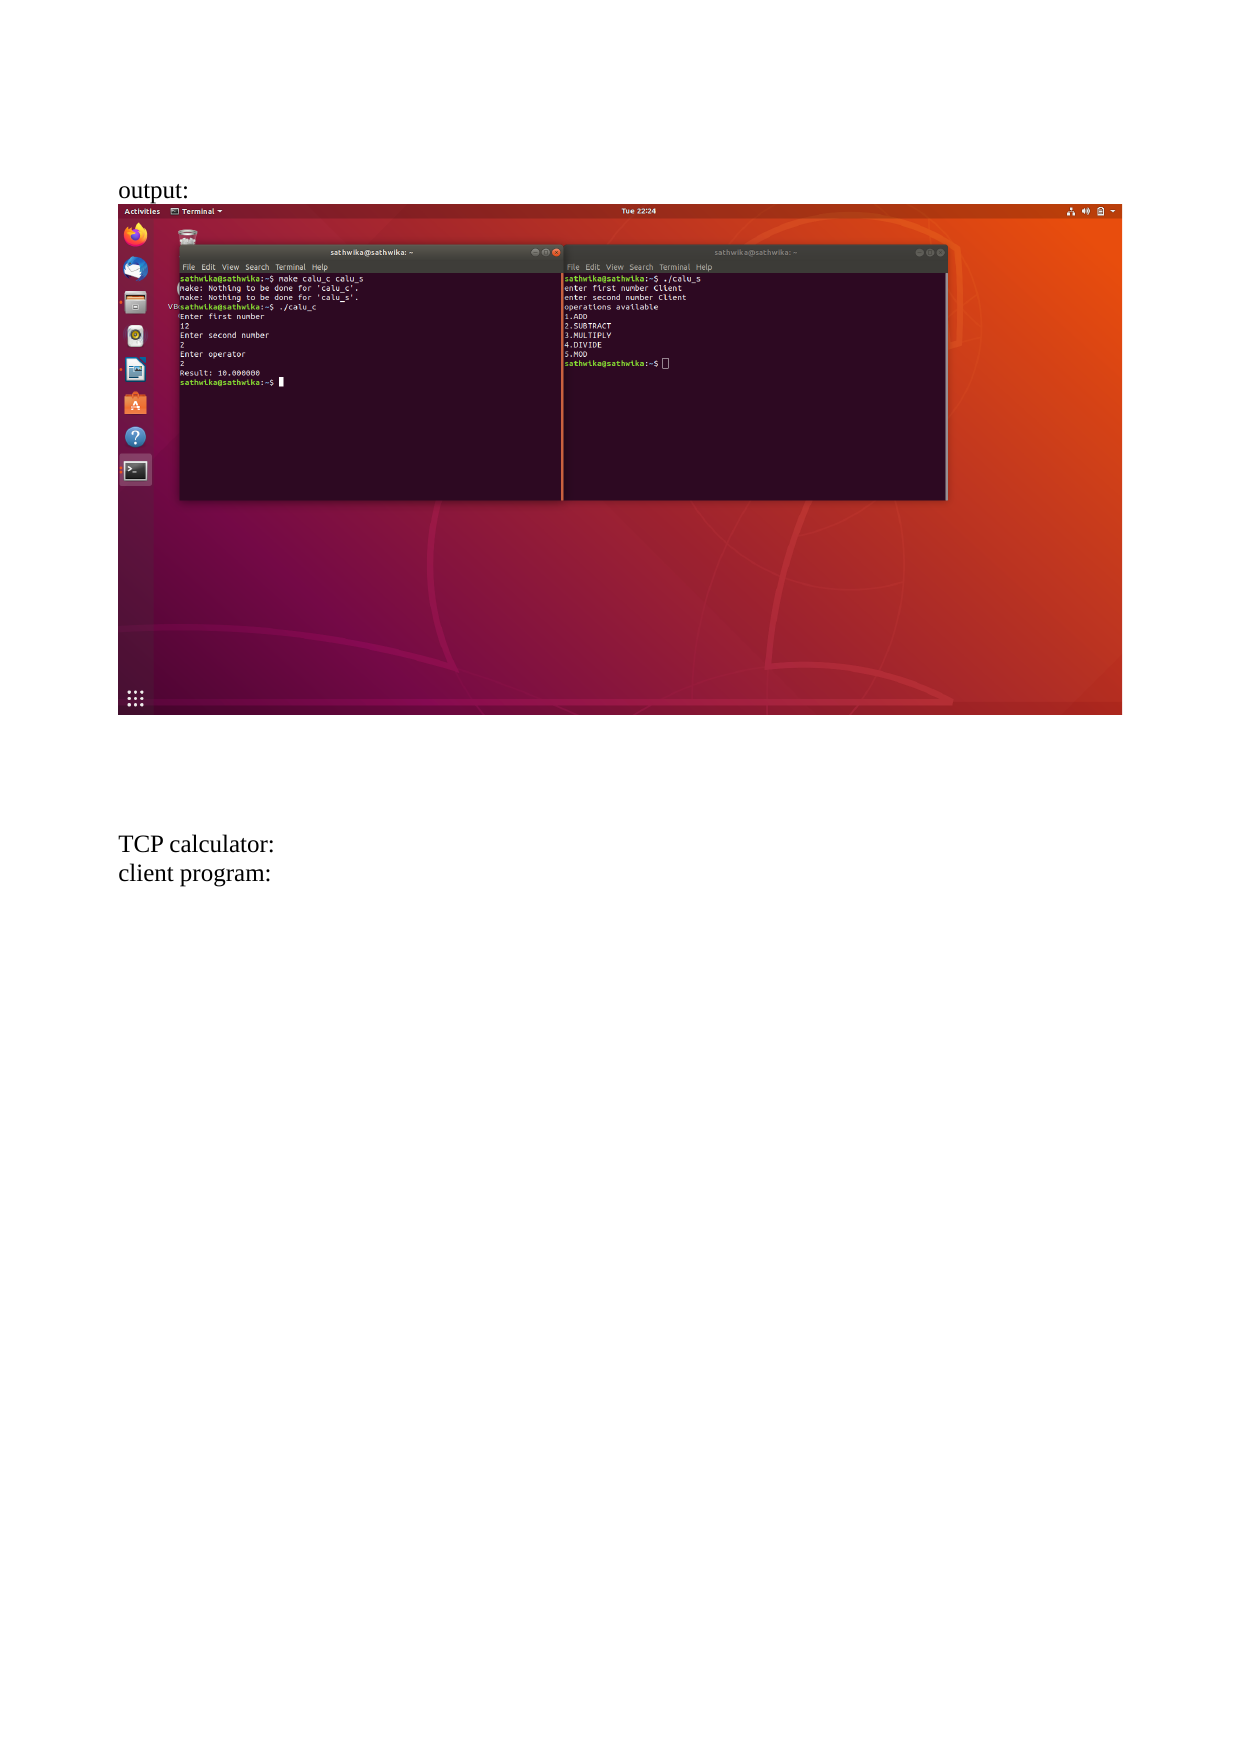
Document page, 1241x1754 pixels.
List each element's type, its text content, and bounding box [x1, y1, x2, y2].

text output: [118, 176, 1122, 204]
picture [118, 204, 1123, 715]
text TCP calculator: [118, 829, 1122, 858]
text client program: [118, 858, 1122, 887]
